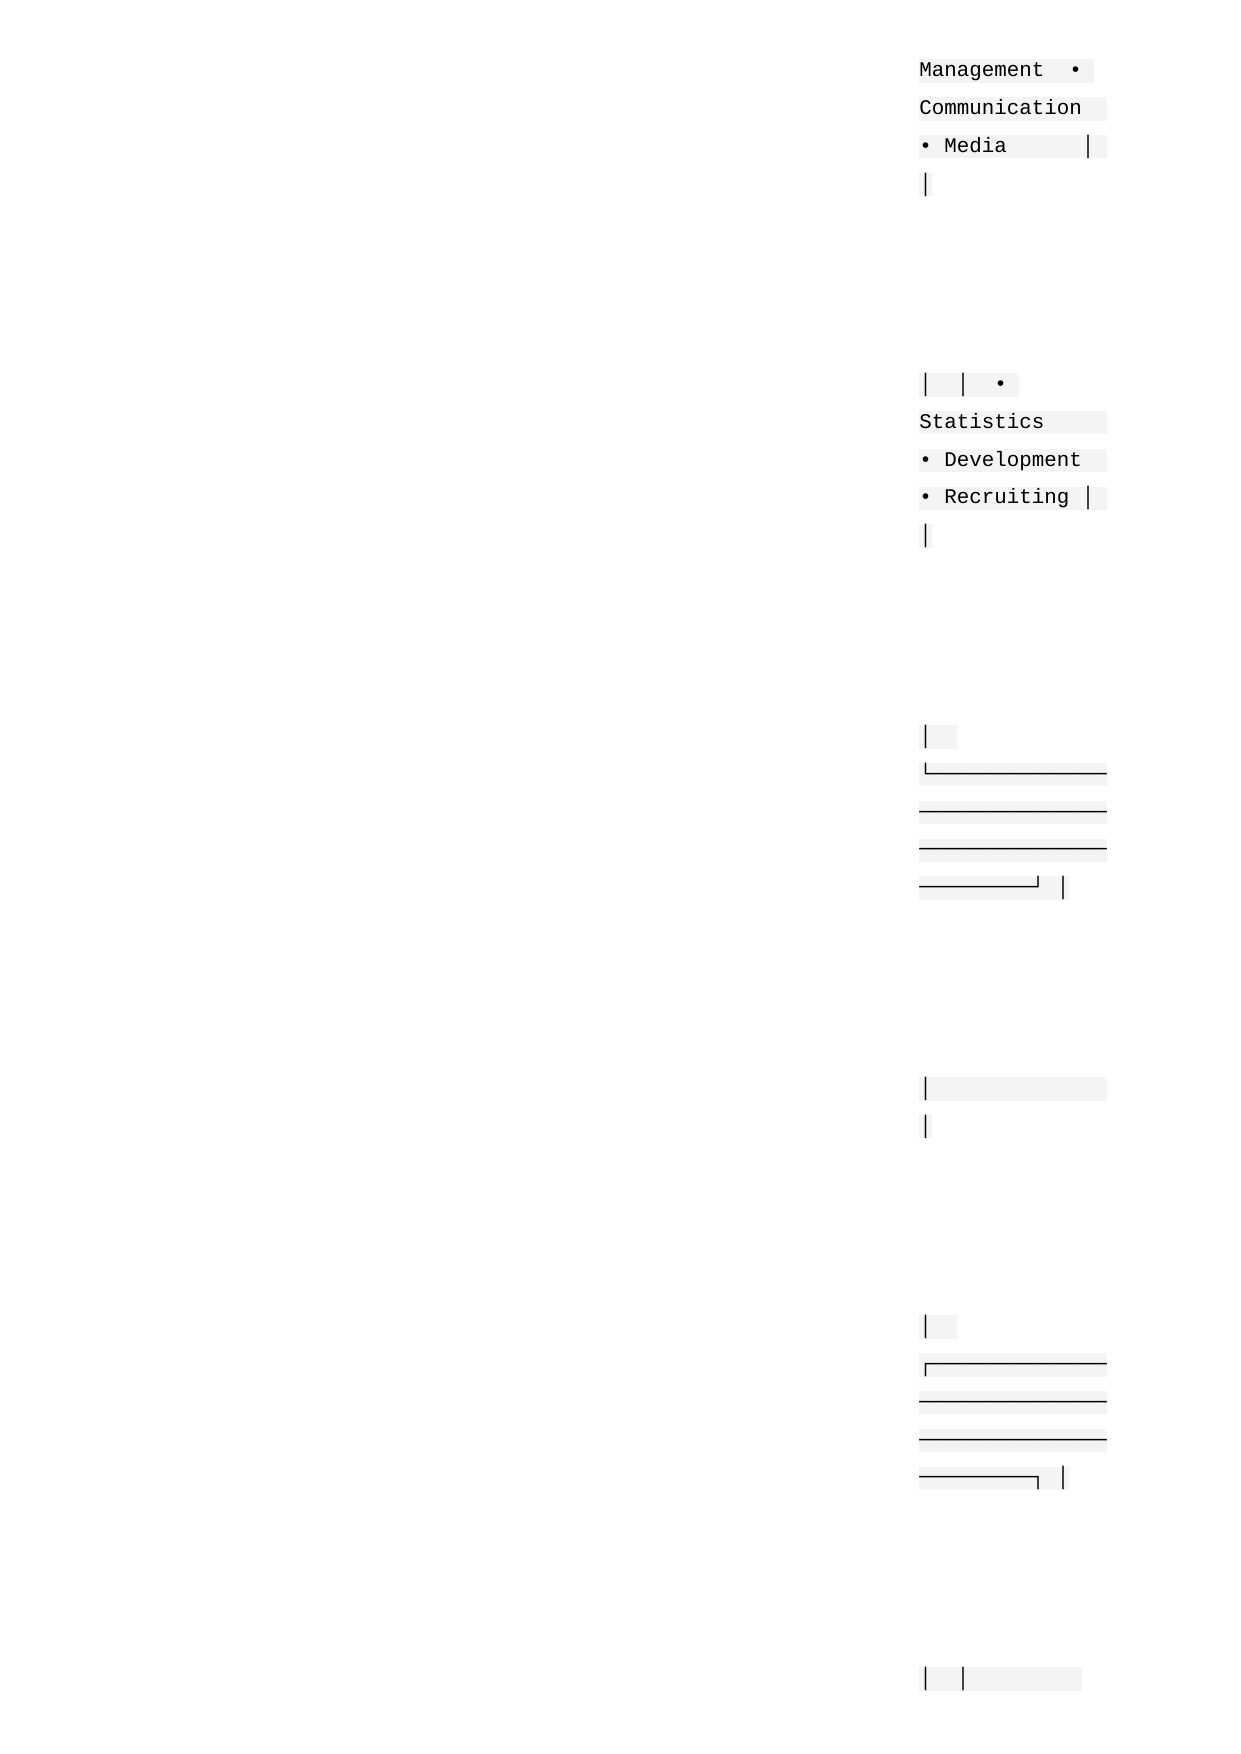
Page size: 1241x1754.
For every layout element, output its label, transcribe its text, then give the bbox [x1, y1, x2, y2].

list │ │ • Team Management • Communication • Media │ │ [890, 59, 1119, 196]
list │ │ • Statistics • Development • Recruiting │ │ [890, 373, 1119, 548]
list │ └─────────────────────────────────────────────────────┘ │ [890, 725, 1119, 900]
list │ ┌─────────────────────────────────────────────────────┐ │ [890, 1315, 1119, 1490]
list │ │ Secure Cloud Infrastructure │ │ [1082, 1667, 1119, 1691]
list │ │ [890, 1077, 1119, 1138]
